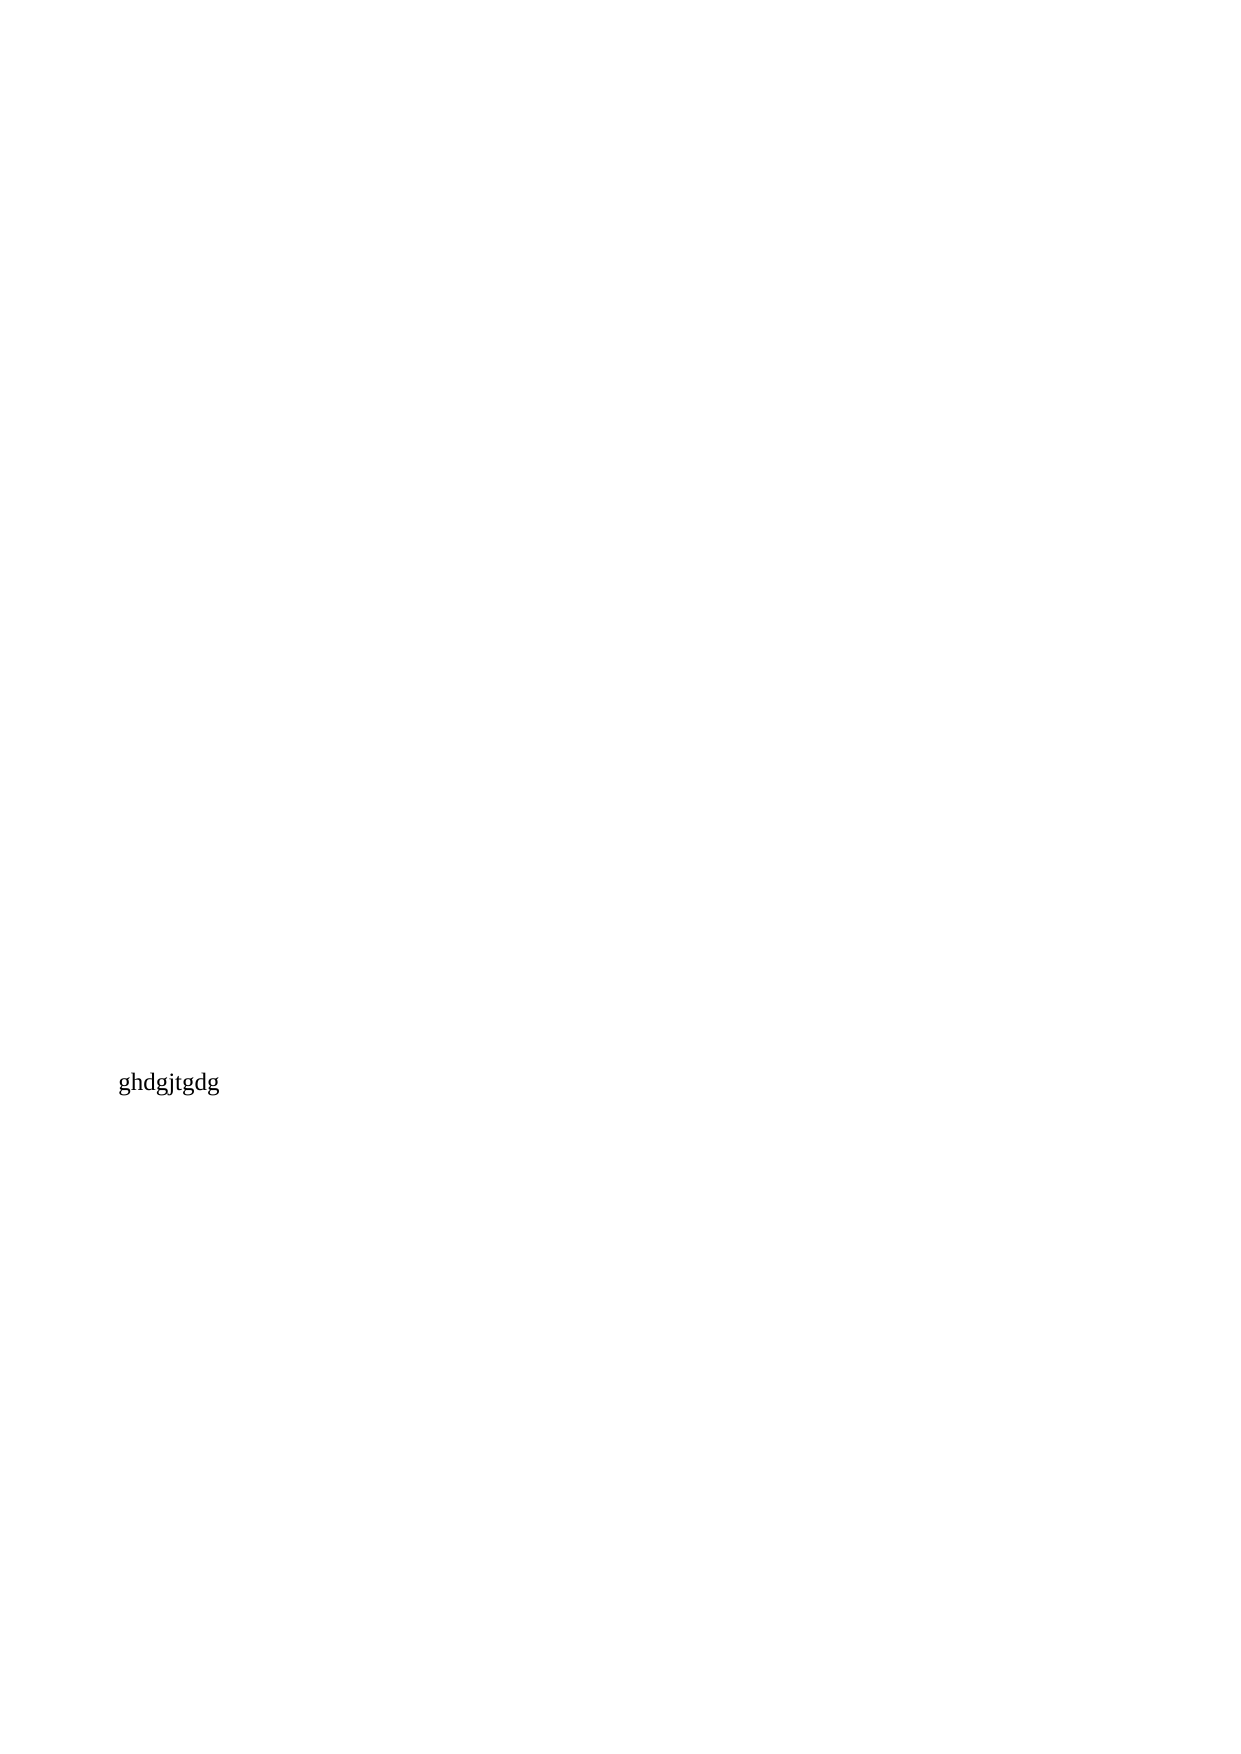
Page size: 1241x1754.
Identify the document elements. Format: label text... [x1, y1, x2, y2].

text ghdgjtgdg [118, 1067, 1122, 1096]
